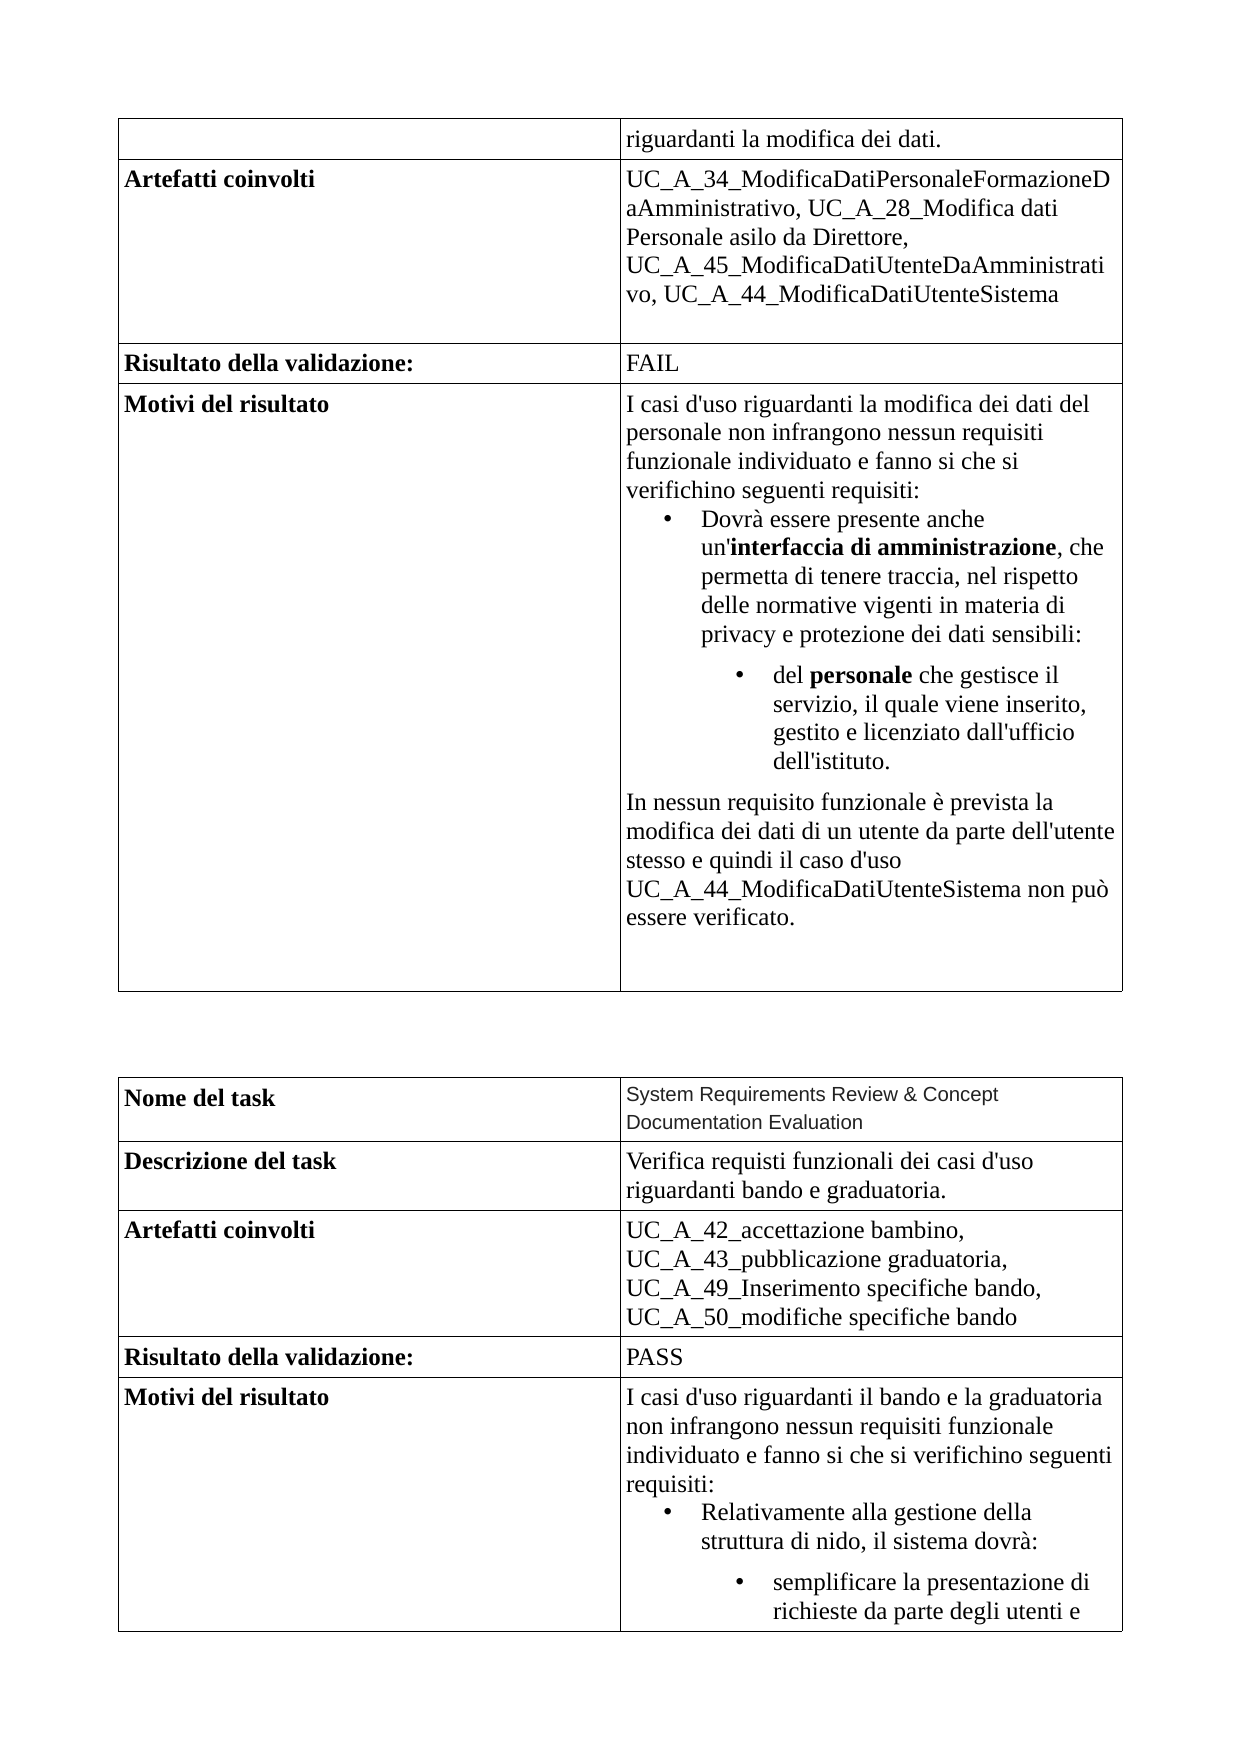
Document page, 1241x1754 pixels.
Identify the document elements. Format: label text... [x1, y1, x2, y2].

table_cell Risultato della validazione: [119, 1337, 620, 1377]
table_cell PASS [621, 1337, 1122, 1377]
table_cell FAIL [621, 344, 1122, 383]
table_cell Motivi del risultato [119, 1378, 620, 1631]
table_cell Motivi del risultato [119, 384, 620, 991]
table_cell Verifica requisti funzionali dei casi d'uso riguardanti bando e graduatoria. [621, 1142, 1122, 1210]
table_cell I casi d'uso riguardanti il bando e la graduatoria non infrangono nessun requisiti funzionale individuato e fanno si che si verifichino seguenti requisiti: Relativamente alla gestione della struttura di nido, il sistema dovrà: semplificare la presentazione di richieste da parte degli utenti e [621, 1378, 1122, 1631]
table_cell UC_A_34_ModificaDatiPersonaleFormazioneDaAmministrativo, UC_A_28_Modifica dati Personale asilo da Direttore, UC_A_45_ModificaDatiUtenteDaAmministrativo, UC_A_44_ModificaDatiUtenteSistema [621, 160, 1122, 342]
table_cell Risultato della validazione: [119, 344, 620, 383]
table_cell UC_A_42_accettazione bambino, UC_A_43_pubblicazione graduatoria, UC_A_49_Inserimento specifiche bando, UC_A_50_modifiche specifiche bando [621, 1211, 1122, 1336]
table_cell Artefatti coinvolti [119, 160, 620, 342]
table_header System Requirements Review & Concept Documentation Evaluation [621, 1078, 1122, 1141]
table_cell [119, 119, 620, 158]
table_cell Artefatti coinvolti [119, 1211, 620, 1336]
table_cell riguardanti la modifica dei dati. [621, 119, 1122, 158]
table_header Nome del task [119, 1078, 620, 1141]
table_cell Descrizione del task [119, 1142, 620, 1210]
table_cell I casi d'uso riguardanti la modifica dei dati del personale non infrangono nessun requisiti funzionale individuato e fanno si che si verifichino seguenti requisiti: Dovrà essere presente anche un'interfaccia di amministrazione, che permetta di tenere traccia, nel rispetto delle normative vigenti in materia di privacy e protezione dei dati sensibili: del personale che gestisce il servizio, il quale viene inserito, gestito e licenziato dall'ufficio dell'istituto. In nessun requisito funzionale è prevista la modifica dei dati di un utente da parte dell'utente stesso e quindi il caso d'uso UC_A_44_ModificaDatiUtenteSistema non può essere verificato. [621, 384, 1122, 991]
